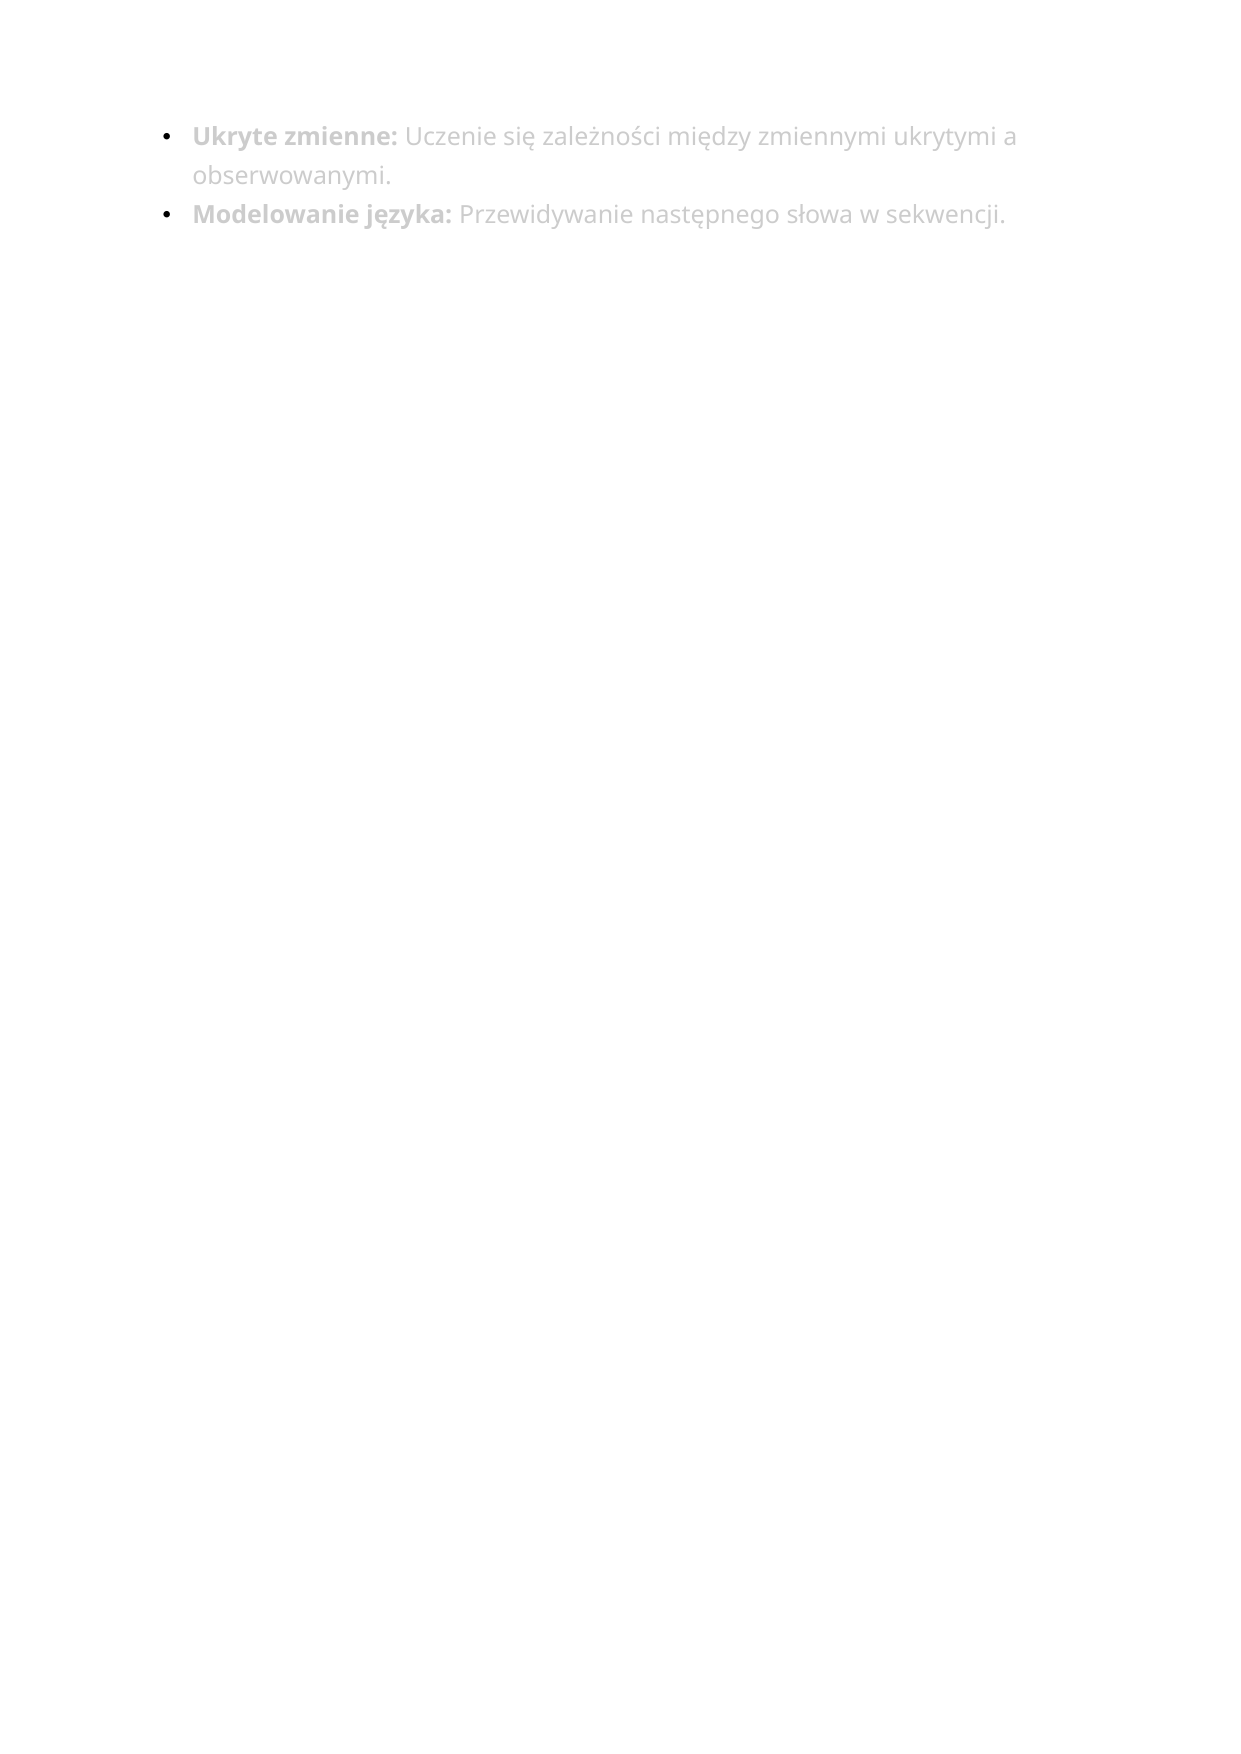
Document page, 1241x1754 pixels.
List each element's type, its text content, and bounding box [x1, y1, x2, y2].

list Modelowanie języka: Przewidywanie następnego słowa w sekwencji. [162, 196, 1122, 231]
list Ukryte zmienne: Uczenie się zależności między zmiennymi ukrytymi a obserwowanymi. [162, 118, 1122, 191]
